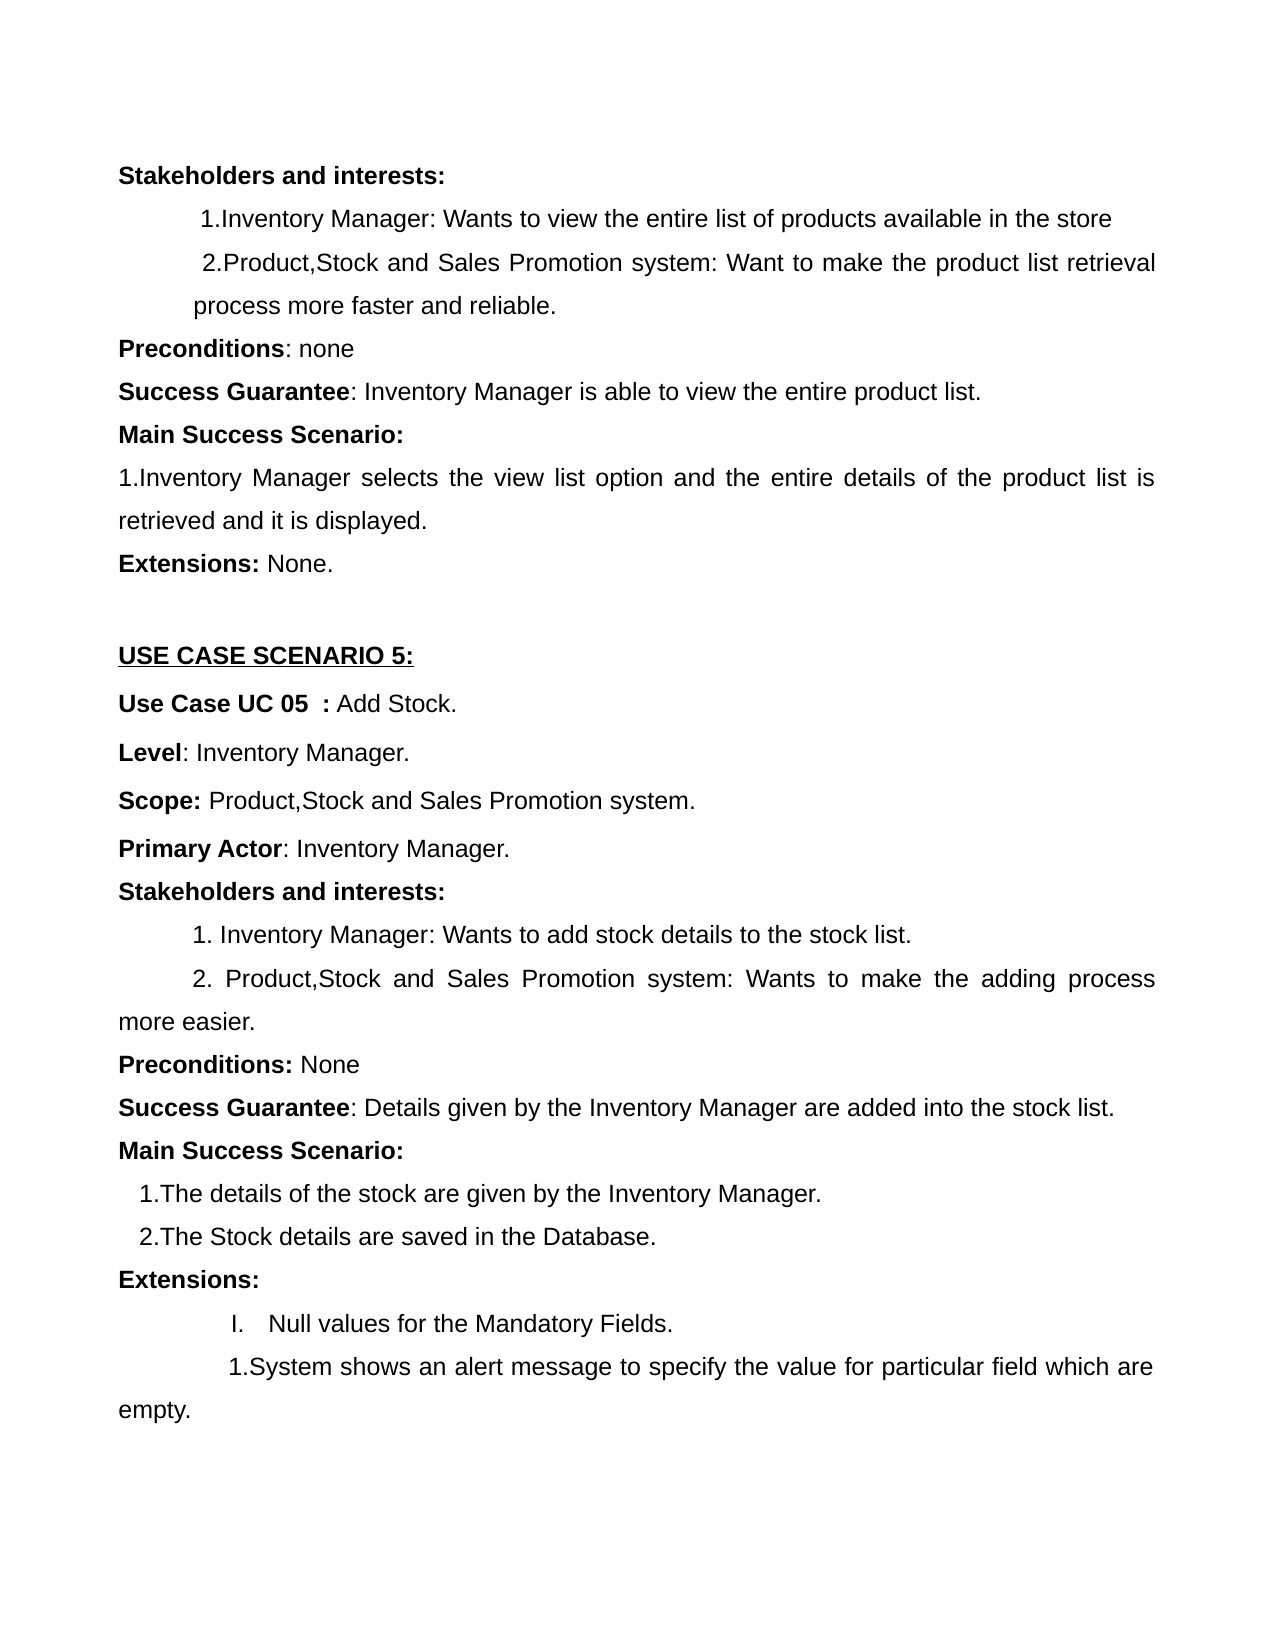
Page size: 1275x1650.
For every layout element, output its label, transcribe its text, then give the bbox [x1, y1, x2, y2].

text Success Guarantee: Details given by the Inventory Manager are added into the stock list. [118, 1093, 1157, 1122]
text 2.The Stock details are saved in the Database. [118, 1222, 1157, 1251]
text 1.System shows an alert message to specify the value for particular field which are empty. [118, 1352, 1157, 1423]
text Primary Actor: Inventory Manager. [118, 834, 1157, 863]
text Stakeholders and interests: [118, 877, 1157, 906]
list Use Case UC 05 : Add Stock. [118, 689, 1157, 718]
list Null values for the Mandatory Fields. [231, 1308, 1157, 1337]
text Success Guarantee: Inventory Manager is able to view the entire product list. [118, 377, 1157, 406]
list 1.Inventory Manager: Wants to view the entire list of products available in the store [118, 204, 1157, 233]
list USE CASE SCENARIO 5: [118, 641, 1157, 669]
text 1.Inventory Manager selects the view list option and the entire details of the product list is retrieved and it is displayed. [118, 463, 1157, 535]
text Main Success Scenario: [118, 420, 1157, 449]
text 2. Product,Stock and Sales Promotion system: Wants to make the adding process more easier. [118, 963, 1157, 1035]
text 1. Inventory Manager: Wants to add stock details to the stock list. [118, 920, 1157, 949]
text Extensions: None. [118, 549, 1157, 578]
text Preconditions: none [118, 334, 1157, 362]
text 1.The details of the stock are given by the Inventory Manager. [118, 1179, 1157, 1208]
text Extensions: [118, 1265, 1157, 1294]
text Preconditions: None [118, 1050, 1157, 1078]
list Scope: Product,Stock and Sales Promotion system. [118, 786, 1157, 814]
list Level: Inventory Manager. [118, 737, 1157, 766]
list 2.Product,Stock and Sales Promotion system: Want to make the product list retrieval process more faster and reliable. [118, 247, 1157, 319]
text Main Success Scenario: [118, 1136, 1157, 1165]
text Stakeholders and interests: [118, 161, 1157, 190]
